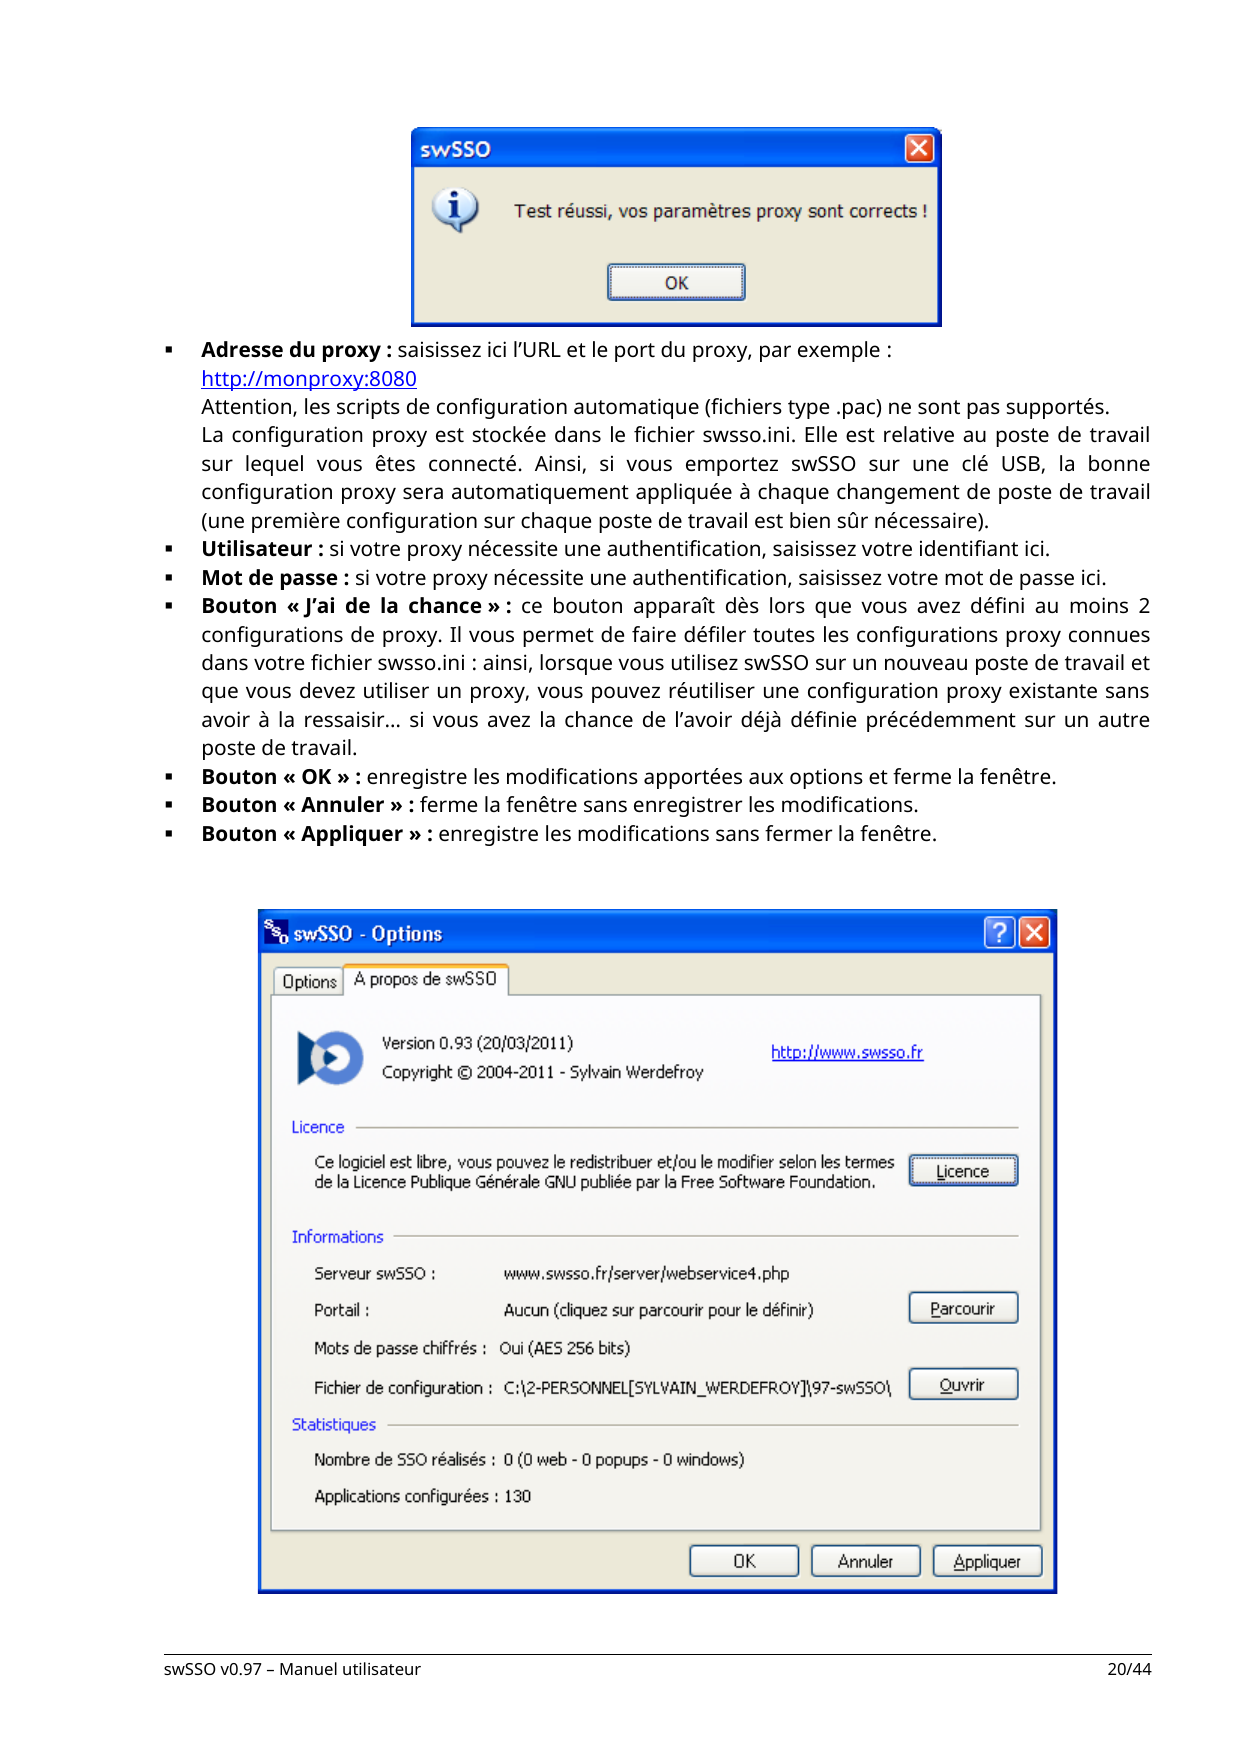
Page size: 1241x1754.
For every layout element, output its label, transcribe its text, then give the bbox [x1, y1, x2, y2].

list Bouton « J’ai de la chance » : ce bouton apparaît dès lors que vous avez défini au moins 2 configurations de proxy. Il vous permet de faire défiler toutes les configurations proxy connues dans votre fichier swsso.ini : ainsi, lorsque vous utilisez swSSO sur un nouveau poste de travail et que vous devez utiliser un proxy, vous pouvez réutiliser une configuration proxy existante sans avoir à la ressaisir… si vous avez la chance de l’avoir déjà définie précédemment sur un autre poste de travail. [164, 591, 1152, 762]
list Bouton « Annuler » : ferme la fenêtre sans enregistrer les modifications. [164, 790, 1152, 819]
text La configuration proxy est stockée dans le fichier swsso.ini. Elle est relative au poste de travail sur lequel vous êtes connecté. Ainsi, si vous emportez swSSO sur une clé USB, la bonne configuration proxy sera automatiquement appliquée à chaque changement de poste de travail (une première configuration sur chaque poste de travail est bien sûr nécessaire). [201, 421, 1152, 534]
text Attention, les scripts de configuration automatique (fichiers type .pac) ne sont pas supportés. [201, 392, 1152, 421]
text http://monproxy:8080 [201, 364, 1152, 392]
picture [411, 127, 942, 327]
list Mot de passe : si votre proxy nécessite une authentification, saisissez votre mot de passe ici. [164, 563, 1152, 591]
picture [257, 909, 1058, 1594]
list Bouton « OK » : enregistre les modifications apportées aux options et ferme la fenêtre. [164, 762, 1152, 790]
list Adresse du proxy : saisissez ici l’URL et le port du proxy, par exemple : [164, 335, 1152, 364]
list Bouton « Appliquer » : enregistre les modifications sans fermer la fenêtre. [164, 819, 1152, 847]
list Utilisateur : si votre proxy nécessite une authentification, saisissez votre identifiant ici. [164, 534, 1152, 563]
